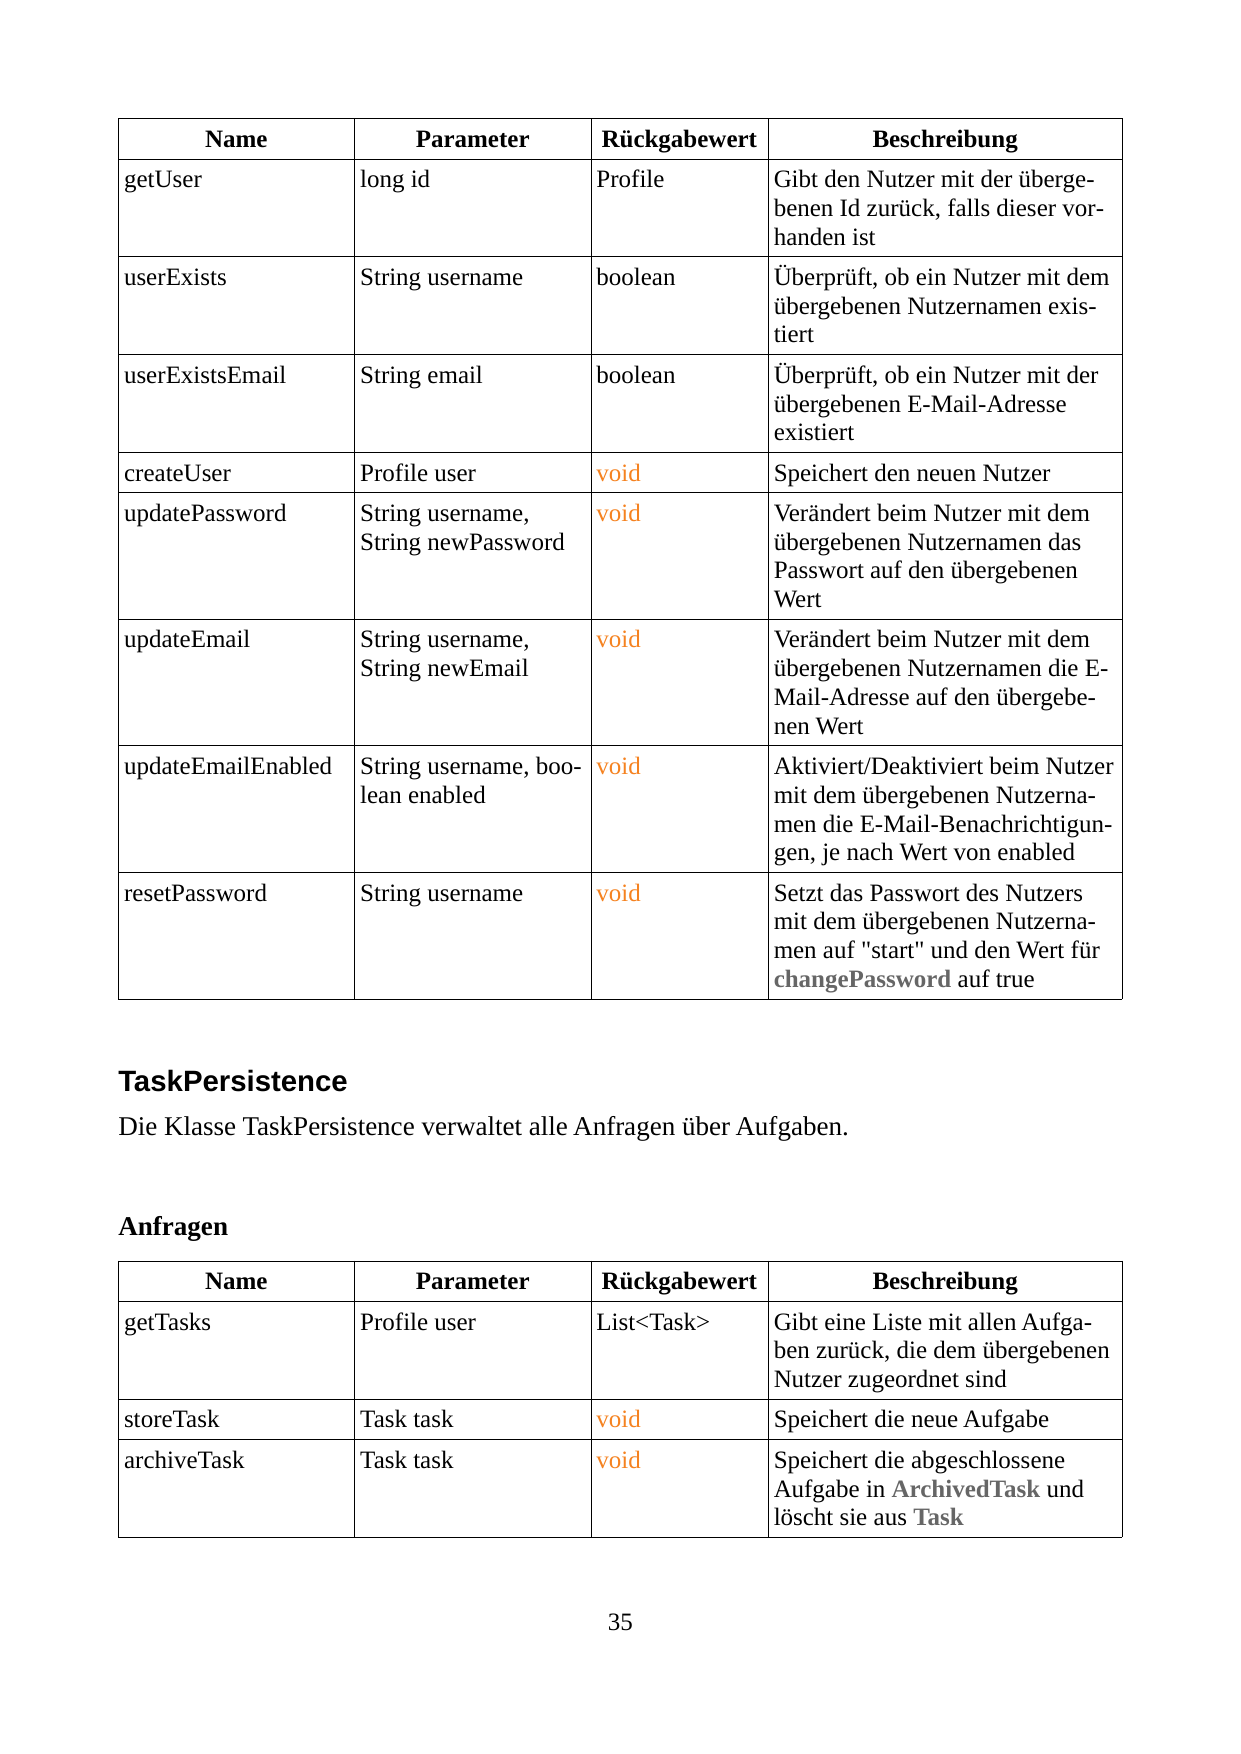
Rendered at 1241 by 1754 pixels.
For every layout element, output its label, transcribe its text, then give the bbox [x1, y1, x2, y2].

table_cell long id [355, 160, 591, 256]
table_cell void [592, 1440, 768, 1537]
table_cell userExists [119, 257, 354, 354]
table_cell void [592, 746, 768, 872]
table_cell Überprüft, ob ein Nutzer mit der übergebenen E-Mail-Adresse existiert [769, 355, 1122, 452]
table_cell void [592, 453, 768, 492]
table_cell Speichert die neue Aufgabe [769, 1400, 1122, 1439]
table_cell Task task [355, 1400, 591, 1439]
table_header Parameter [355, 1262, 591, 1301]
table_cell Aktiviert/Deaktiviert beim Nutzer mit dem übergebenen Nutzerna­men die E-Mail-Benachrichtigun­gen, je nach Wert von enabled [769, 746, 1122, 872]
table_header Name [119, 1262, 354, 1301]
table_cell String username [355, 257, 591, 354]
table_cell Gibt eine Liste mit allen Aufga­ben zurück, die dem übergebenen Nutzer zugeordnet sind [769, 1302, 1122, 1399]
table_cell getUser [119, 160, 354, 256]
table_cell String email [355, 355, 591, 452]
table_cell Profile user [355, 1302, 591, 1399]
table_header Parameter [355, 119, 591, 158]
table_header Beschreibung [769, 119, 1122, 158]
table_header Name [119, 119, 354, 158]
table_cell updateEmail [119, 620, 354, 745]
text Die Klasse TaskPersistence verwaltet alle Anfragen über Aufgaben. [118, 1110, 1122, 1141]
table_cell archiveTask [119, 1440, 354, 1537]
table_cell Verändert beim Nutzer mit dem übergebenen Nutzernamen die E-Mail-Adresse auf den übergebe­nen Wert [769, 620, 1122, 745]
table_cell updatePassword [119, 493, 354, 619]
table_cell void [592, 493, 768, 619]
table_cell getTasks [119, 1302, 354, 1399]
table_cell boolean [592, 257, 768, 354]
table_cell boolean [592, 355, 768, 452]
table_cell Speichert den neuen Nutzer [769, 453, 1122, 492]
table_cell Profile user [355, 453, 591, 492]
table_cell String username, boo­lean enabled [355, 746, 591, 872]
table_cell updateEmailEnabled [119, 746, 354, 872]
table_cell Gibt den Nutzer mit der überge­benen Id zurück, falls dieser vor­handen ist [769, 160, 1122, 256]
table_cell void [592, 873, 768, 998]
table_cell String username, String newEmail [355, 620, 591, 745]
table_cell String username [355, 873, 591, 998]
table_cell Speichert die abgeschlossene Aufgabe in ArchivedTask und löscht sie aus Task [769, 1440, 1122, 1537]
table_header Rückgabewert [592, 119, 768, 158]
table_cell Profile [592, 160, 768, 256]
table_cell Setzt das Passwort des Nutzers mit dem übergebenen Nutzerna­men auf "start" und den Wert für changePassword auf true [769, 873, 1122, 998]
table_cell void [592, 1400, 768, 1439]
table_header Rückgabewert [592, 1262, 768, 1301]
table_cell storeTask [119, 1400, 354, 1439]
table_header Beschreibung [769, 1262, 1122, 1301]
text Anfragen [118, 1210, 1122, 1241]
table_cell userExistsEmail [119, 355, 354, 452]
table_cell List<Task> [592, 1302, 768, 1399]
table_cell createUser [119, 453, 354, 492]
table_cell void [592, 620, 768, 745]
table_cell Überprüft, ob ein Nutzer mit dem übergebenen Nutzernamen exis­tiert [769, 257, 1122, 354]
table_cell resetPassword [119, 873, 354, 998]
table_cell String username, String newPassword [355, 493, 591, 619]
table_cell Verändert beim Nutzer mit dem übergebenen Nutzernamen das Passwort auf den übergebenen Wert [769, 493, 1122, 619]
subtitle TaskPersistence [118, 1063, 1122, 1097]
table_cell Task task [355, 1440, 591, 1537]
